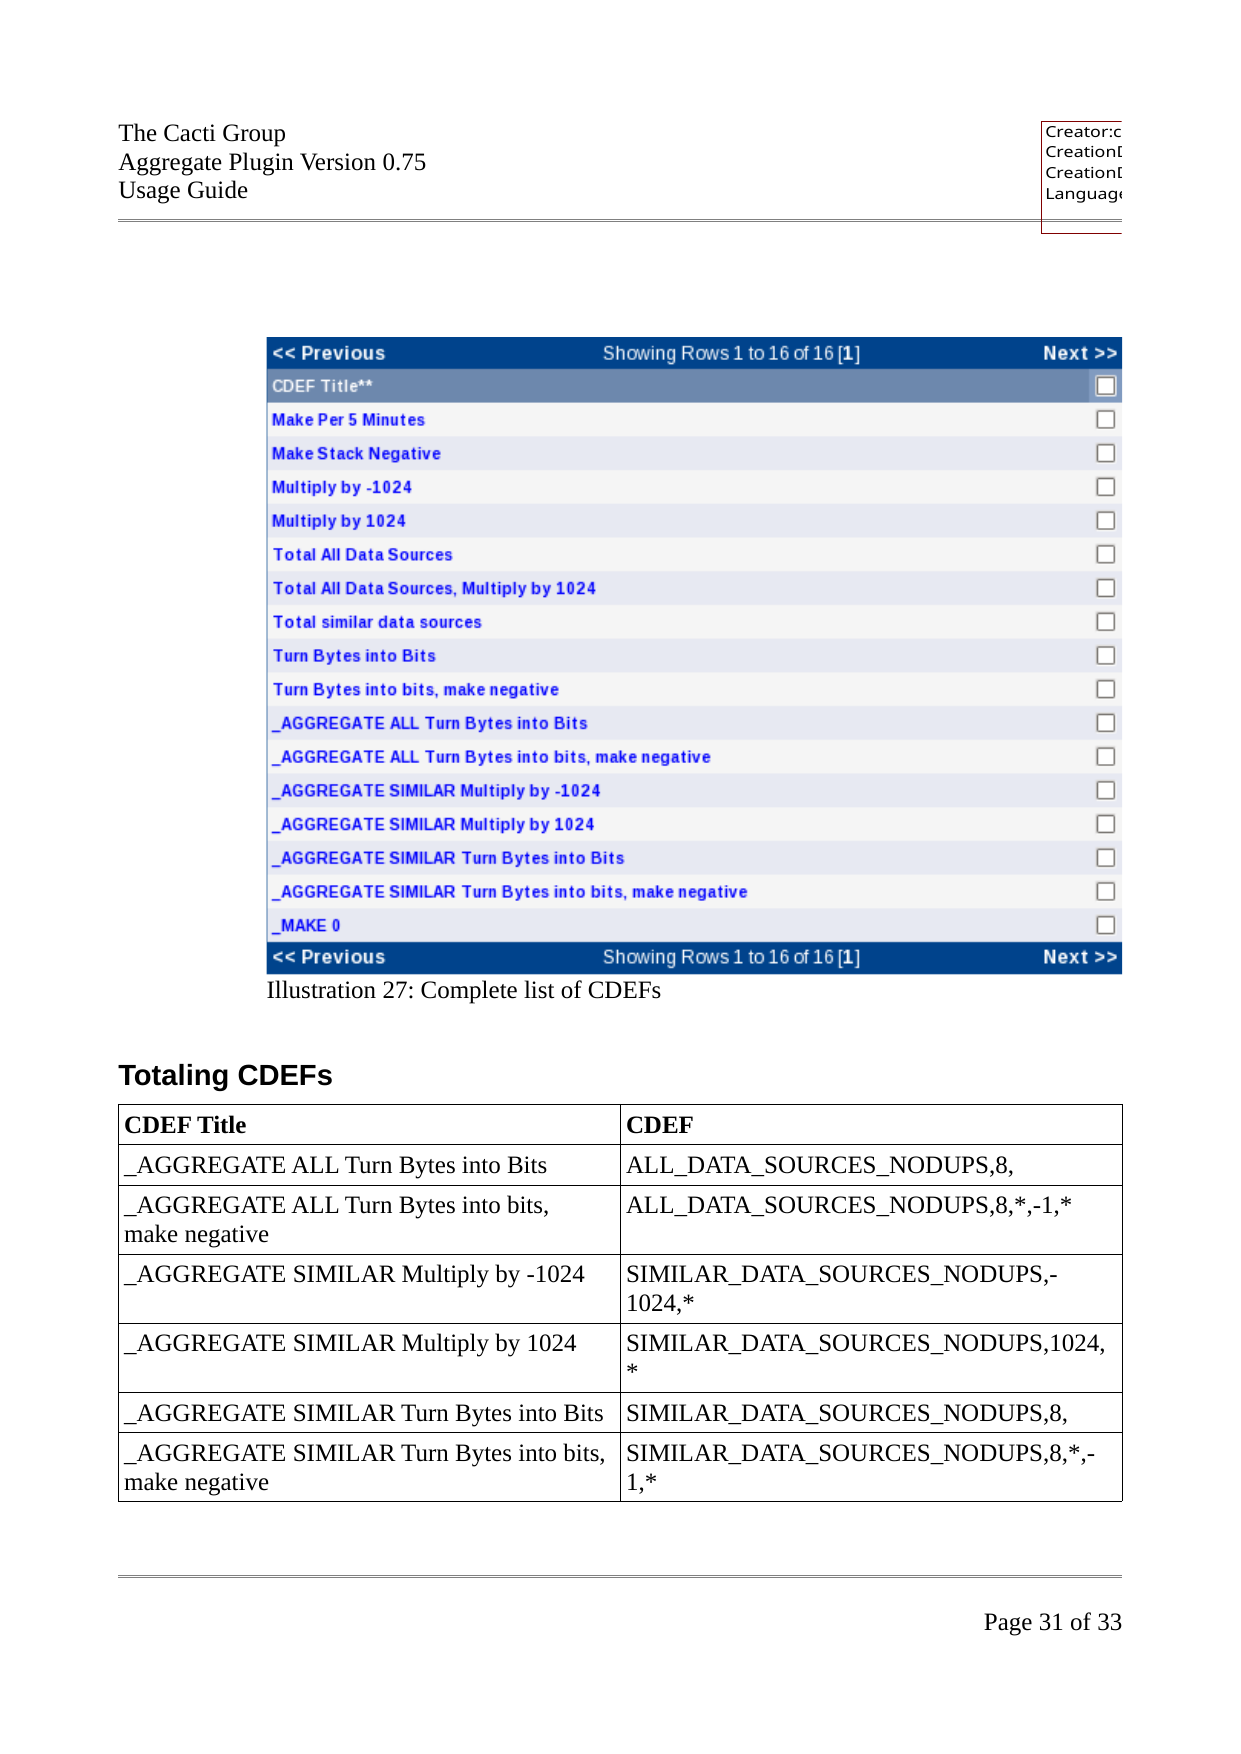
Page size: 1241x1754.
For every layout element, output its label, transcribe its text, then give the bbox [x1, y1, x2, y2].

picture [266, 337, 1123, 976]
table_cell _AGGREGATE SIMILAR Turn Bytes into bits, make negative [119, 1433, 620, 1501]
table_cell _AGGREGATE SIMILAR Turn Bytes into Bits [119, 1393, 620, 1432]
table_header CDEF Title [119, 1105, 620, 1144]
table_cell SIMILAR_DATA_SOURCES_NODUPS,8,*,-1,* [621, 1433, 1122, 1501]
text Illustration 27: Complete list of CDEFs [266, 976, 1122, 1004]
table_header CDEF [621, 1105, 1122, 1144]
table_cell _AGGREGATE ALL Turn Bytes into bits, make negative [119, 1186, 620, 1254]
table_cell ALL_DATA_SOURCES_NODUPS,8,*,-1,* [621, 1186, 1122, 1254]
table_cell ALL_DATA_SOURCES_NODUPS,8, [621, 1145, 1122, 1184]
table_cell SIMILAR_DATA_SOURCES_NODUPS,8, [621, 1393, 1122, 1432]
table_cell _AGGREGATE ALL Turn Bytes into Bits [119, 1145, 620, 1184]
subtitle Totaling CDEFs [118, 1058, 1122, 1091]
table_cell SIMILAR_DATA_SOURCES_NODUPS,-1024,* [621, 1255, 1122, 1323]
table_cell _AGGREGATE SIMILAR Multiply by -1024 [119, 1255, 620, 1323]
table_cell _AGGREGATE SIMILAR Multiply by 1024 [119, 1324, 620, 1392]
table_cell SIMILAR_DATA_SOURCES_NODUPS,1024,* [621, 1324, 1122, 1392]
